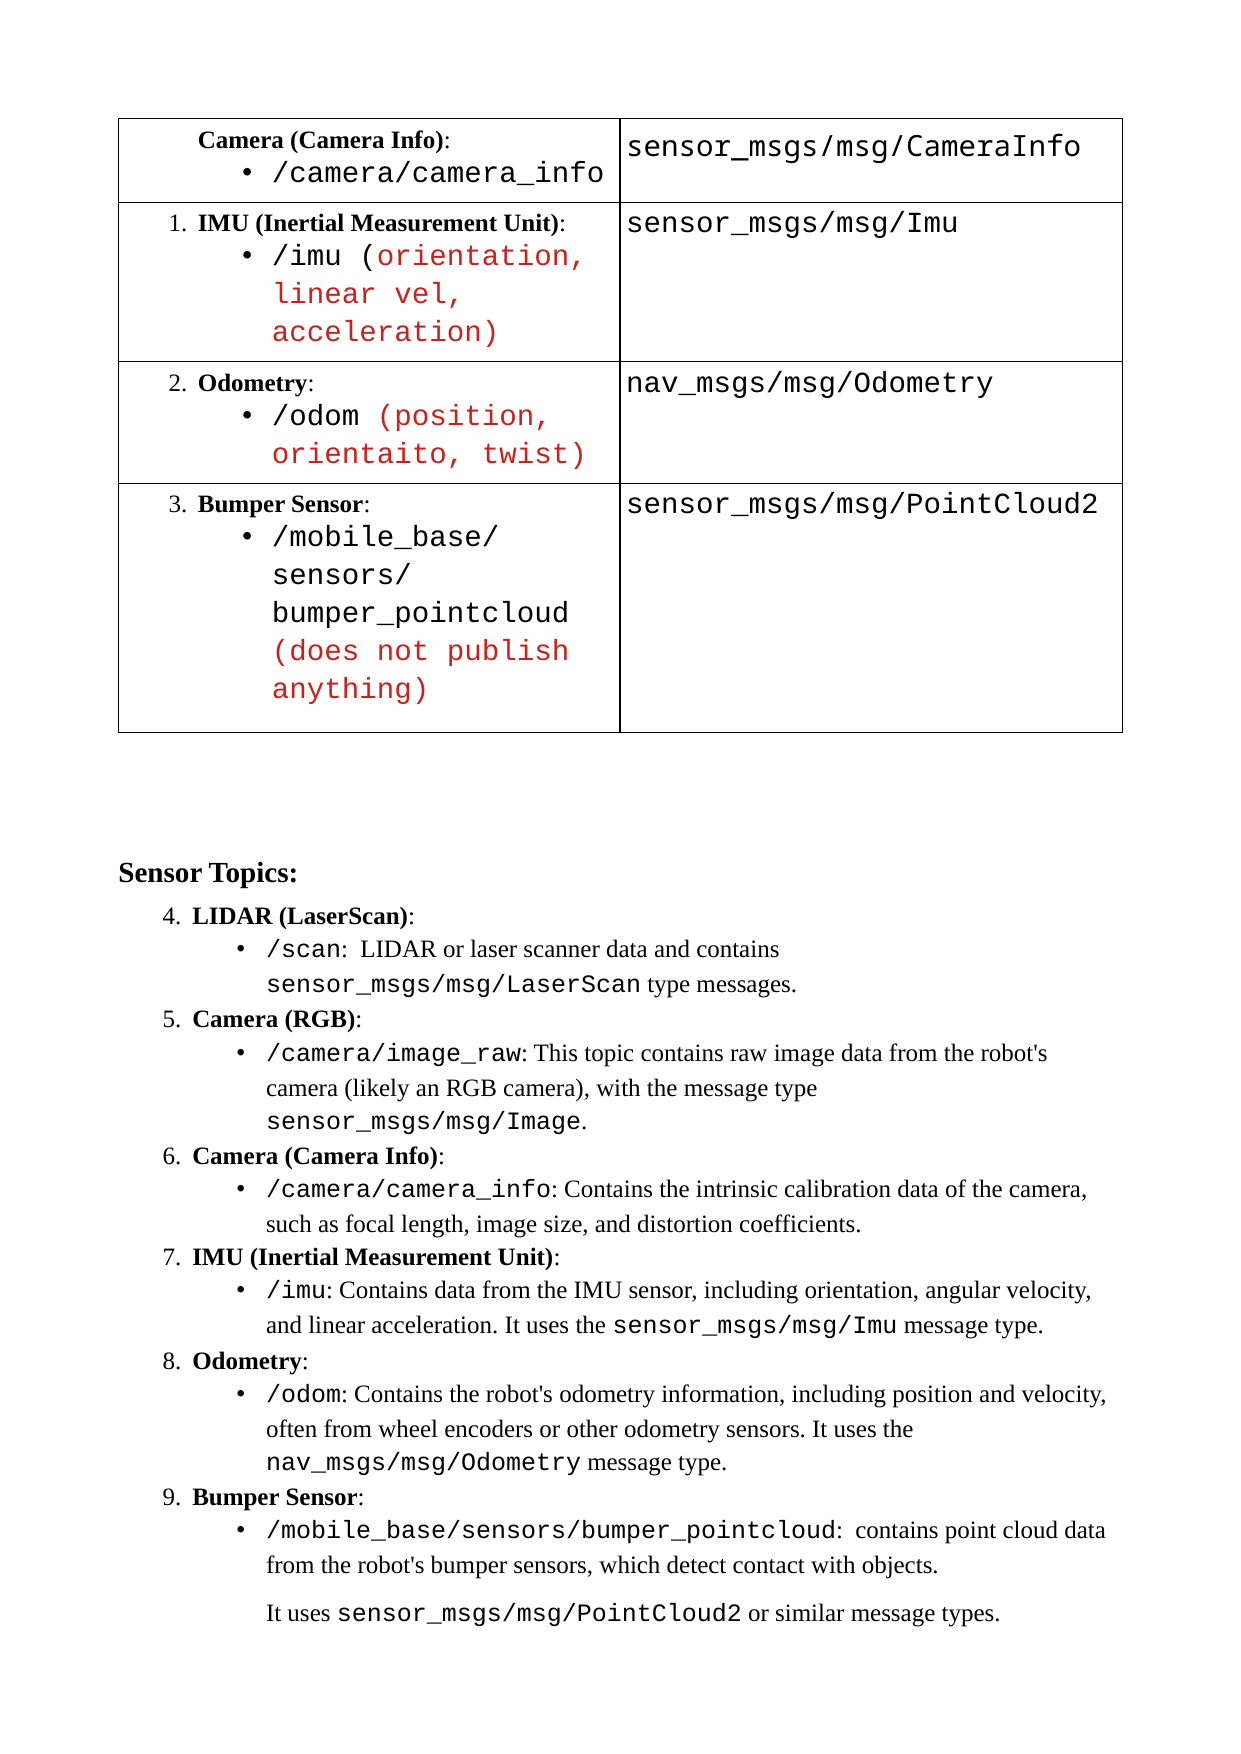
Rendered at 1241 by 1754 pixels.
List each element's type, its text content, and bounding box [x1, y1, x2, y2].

table_cell sensor_msgs/msg/PointCloud2 [621, 484, 1122, 732]
table_cell IMU (Inertial Measurement Unit): /imu (orientation, linear vel, acceleration) [119, 203, 619, 361]
list /odom: Contains the robot's odometry information, including position and velocity, often from wheel encoders or other odometry sensors. It uses the nav_msgs/msg/Odometry message type. [236, 1379, 1122, 1478]
table_cell sensor_msgs/msg/Imu [621, 203, 1122, 361]
list /scan: LIDAR or laser scanner data and contains sensor_msgs/msg/LaserScan type messages. [236, 934, 1122, 1000]
list LIDAR (LaserScan): [162, 901, 1122, 930]
list Camera (RGB): [162, 1004, 1122, 1033]
list /imu: Contains data from the IMU sensor, including orientation, angular velocity, and linear acceleration. It uses the sensor_msgs/msg/Imu message type. [236, 1275, 1122, 1341]
table_cell Camera (Camera Info): /camera/camera_info [119, 119, 619, 202]
subtitle Sensor Topics: [118, 855, 1122, 888]
table_cell nav_msgs/msg/Odometry [621, 362, 1122, 482]
list Odometry: [162, 1346, 1122, 1374]
list Bumper Sensor: [162, 1482, 1122, 1511]
list /camera/camera_info: Contains the intrinsic calibration data of the camera, such as focal length, image size, and distortion coefficients. [236, 1174, 1122, 1238]
list It uses sensor_msgs/msg/PointCloud2 or similar message types. [236, 1598, 1122, 1629]
table_cell sensor_msgs/msg/CameraInfo [621, 119, 1122, 202]
list /mobile_base/sensors/bumper_pointcloud: contains point cloud data from the robot's bumper sensors, which detect contact with objects. [236, 1515, 1122, 1579]
list IMU (Inertial Measurement Unit): [162, 1242, 1122, 1271]
table_cell Bumper Sensor: /mobile_base/sensors/bumper_pointcloud (does not publish anything) [119, 484, 619, 732]
list Camera (Camera Info): [162, 1141, 1122, 1170]
table_cell Odometry: /odom (position, orientaito, twist) [119, 362, 619, 482]
list /camera/image_raw: This topic contains raw image data from the robot's camera (likely an RGB camera), with the message type sensor_msgs/msg/Image. [236, 1038, 1122, 1137]
